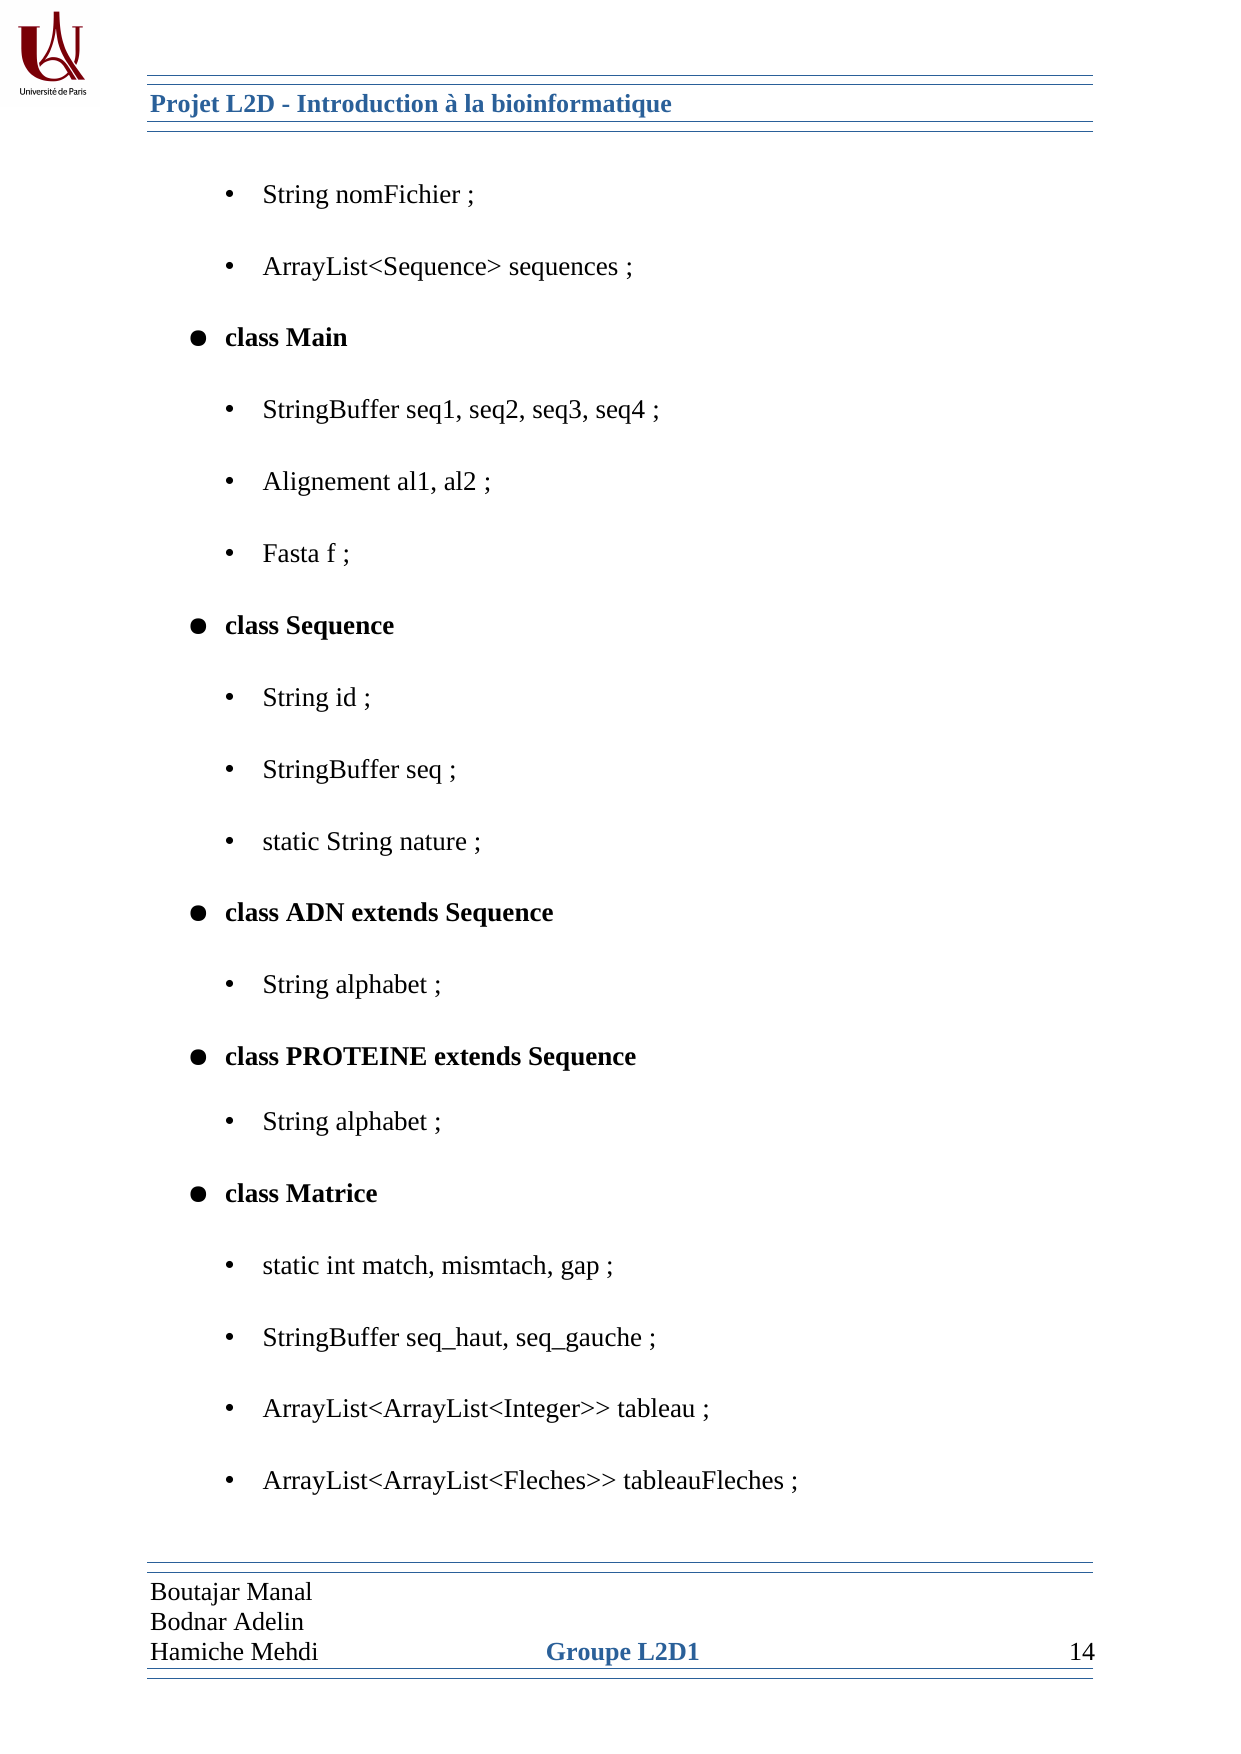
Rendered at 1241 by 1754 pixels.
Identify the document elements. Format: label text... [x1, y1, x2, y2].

list String nomFichier ; [225, 178, 1090, 209]
list StringBuffer seq_haut, seq_gauche ; [225, 1321, 1090, 1352]
list String alphabet ; [225, 968, 1090, 1000]
list class PROTEINE extends Sequence [187, 1040, 1090, 1072]
list static String nature ; [225, 825, 1090, 856]
list String alphabet ; [225, 1105, 1090, 1136]
list class Main [187, 322, 1090, 353]
list ArrayList<ArrayList<Integer>> tableau ; [225, 1392, 1090, 1424]
picture [0, 0, 101, 107]
list static int match, mismtach, gap ; [225, 1249, 1090, 1280]
list class ADN extends Sequence [187, 897, 1090, 928]
list StringBuffer seq ; [225, 753, 1090, 784]
list String id ; [225, 681, 1090, 712]
list StringBuffer seq1, seq2, seq3, seq4 ; [225, 393, 1090, 425]
list Alignement al1, al2 ; [225, 465, 1090, 497]
list ArrayList<Sequence> sequences ; [225, 250, 1090, 281]
list class Sequence [187, 609, 1090, 640]
list class Matrice [187, 1177, 1090, 1208]
list ArrayList<ArrayList<Fleches>> tableauFleches ; [225, 1464, 1090, 1496]
list Fasta f ; [225, 537, 1090, 568]
